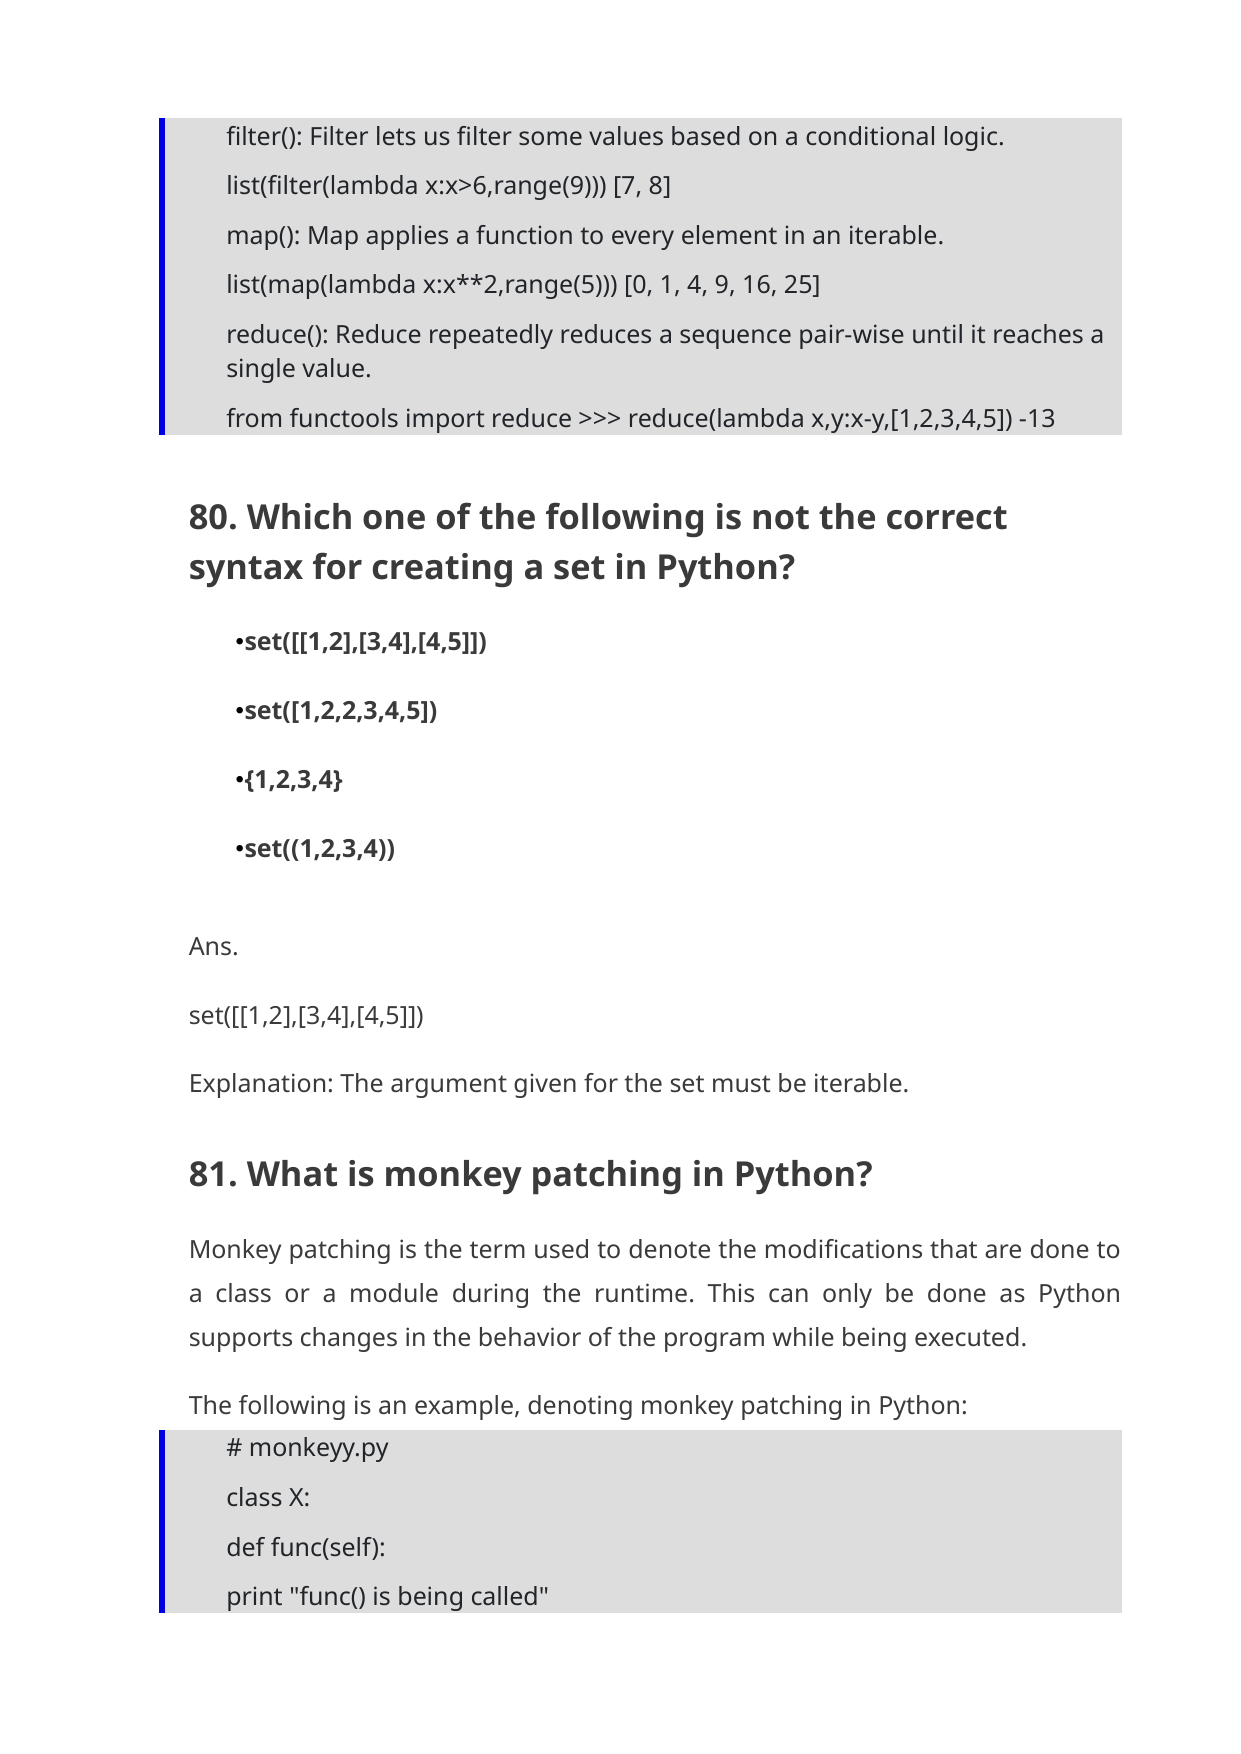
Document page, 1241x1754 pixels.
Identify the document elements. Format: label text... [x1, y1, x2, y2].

list list(filter(lambda x:x>6,range(9))) [7, 8] [165, 168, 1122, 202]
list set([1,2,2,3,4,5]) [165, 683, 1122, 727]
subtitle 80. Which one of the following is not the correct syntax for creating a set in Python? [118, 489, 1122, 589]
list set((1,2,3,4)) [165, 821, 1122, 864]
list Explanation: The argument given for the set must be iterable. [159, 1056, 1122, 1100]
list set([[1,2],[3,4],[4,5]]) [165, 614, 1122, 658]
list reduce(): Reduce repeatedly reduces a sequence pair-wise until it reaches a single value. [165, 317, 1122, 385]
list Ans. [159, 919, 1122, 963]
list print "func() is being called" [165, 1579, 1122, 1613]
subtitle 81. What is monkey patching in Python? [118, 1147, 1122, 1197]
list {1,2,3,4} [165, 752, 1122, 796]
list The following is an example, denoting monkey patching in Python: [159, 1378, 1122, 1422]
list Monkey patching is the term used to denote the modifications that are done to a class or a module during the runtime. This can only be done as Python supports changes in the behavior of the program while being executed. [159, 1222, 1122, 1353]
list class X: [165, 1479, 1122, 1513]
list set([[1,2],[3,4],[4,5]]) [159, 988, 1122, 1031]
list from functools import reduce >>> reduce(lambda x,y:x-y,[1,2,3,4,5]) -13 [165, 401, 1122, 435]
list def func(self): [165, 1529, 1122, 1563]
list filter(): Filter lets us filter some values based on a conditional logic. [165, 118, 1122, 152]
list # monkeyy.py [165, 1430, 1122, 1464]
list map(): Map applies a function to every element in an iterable. [165, 217, 1122, 252]
list list(map(lambda x:x**2,range(5))) [0, 1, 4, 9, 16, 25] [165, 267, 1122, 301]
